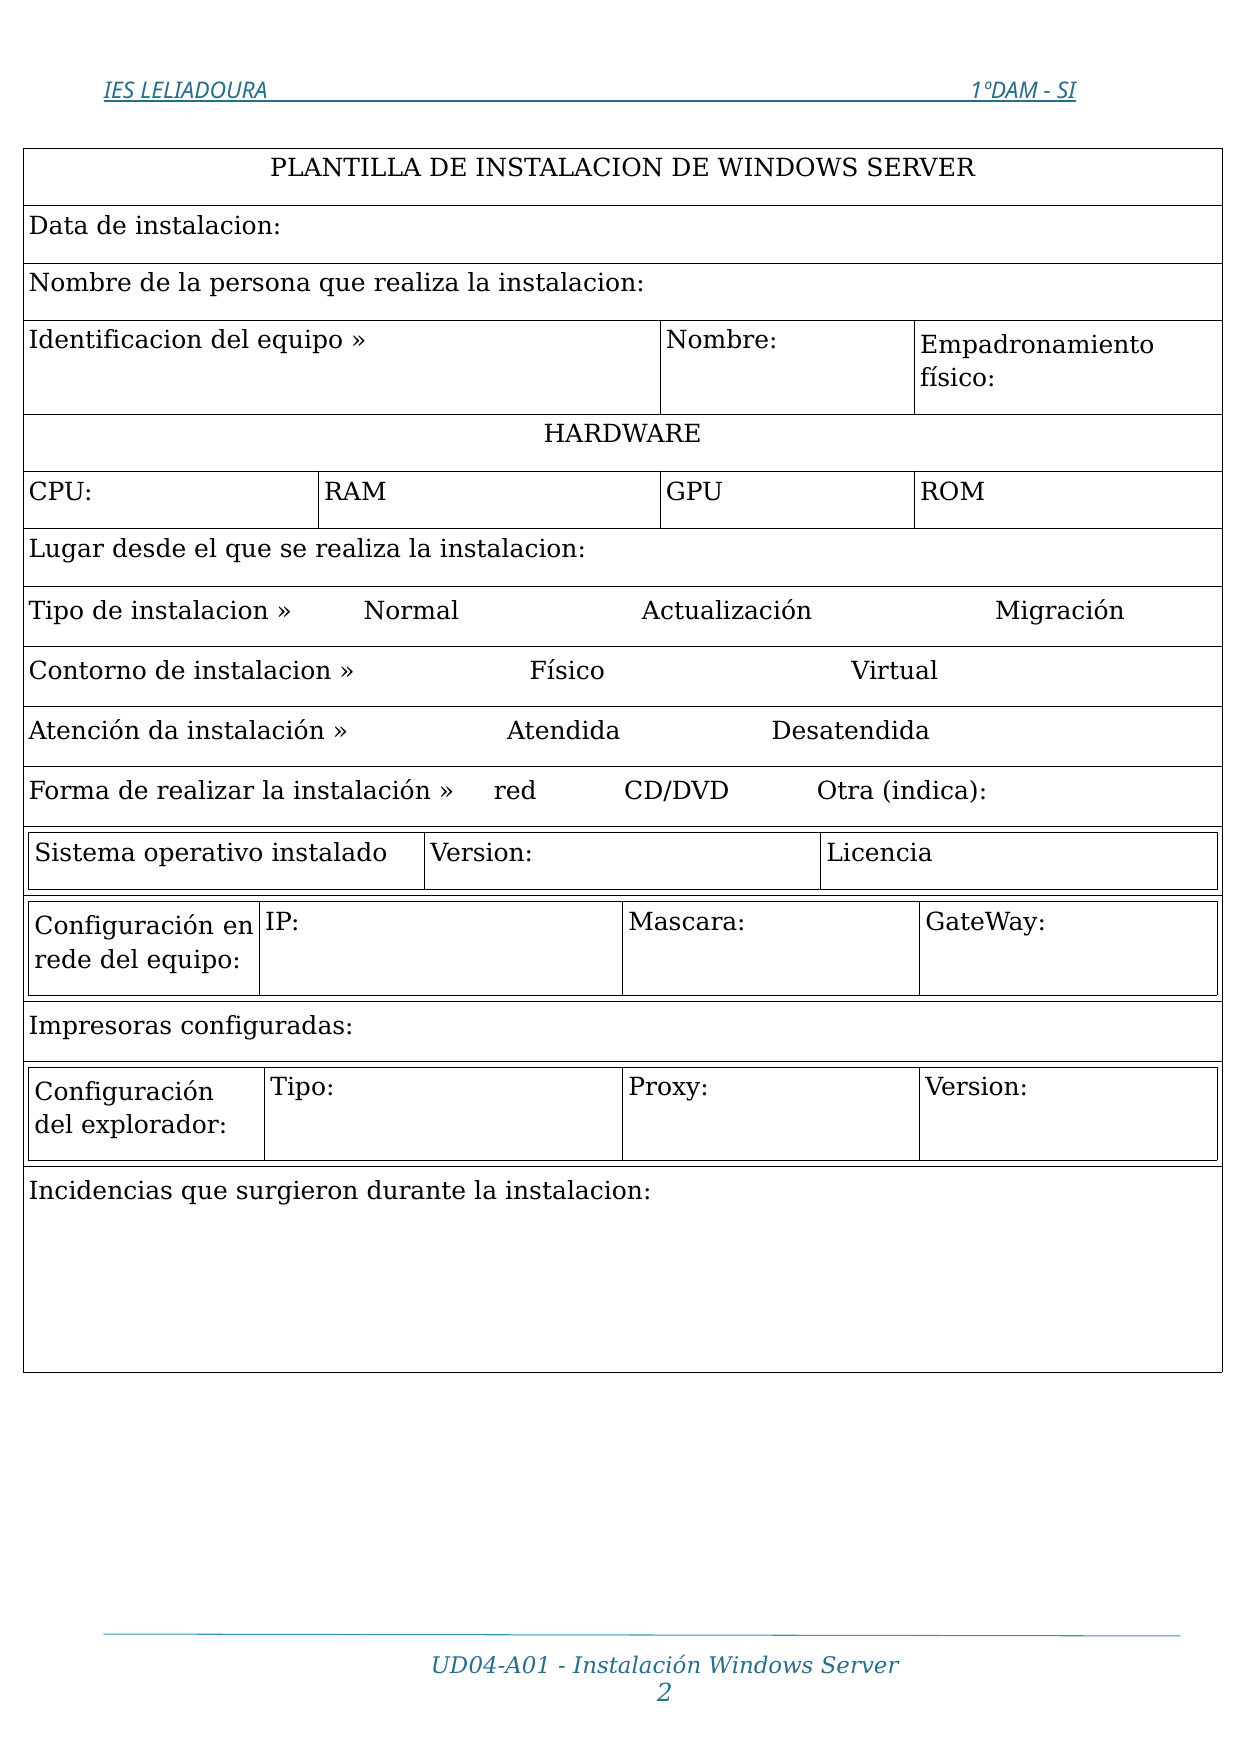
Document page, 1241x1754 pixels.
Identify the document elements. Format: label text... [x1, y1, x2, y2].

table_header Proxy: [623, 1068, 919, 1160]
table_cell Nombre de la persona que realiza la instalacion: [24, 264, 1222, 320]
table_cell Tipo de instalacion » Normal Actualización Migración [24, 587, 1222, 646]
table_cell Identificacion del equipo » [24, 321, 660, 413]
table_cell [24, 896, 1222, 1001]
table_cell Nombre: [661, 321, 914, 413]
table_cell Empadronamiento físico: [915, 321, 1222, 413]
table_cell GPU [661, 472, 914, 528]
table_cell RAM [319, 472, 660, 528]
table_cell [24, 1062, 1222, 1166]
table_header Version: [920, 1068, 1217, 1160]
table_header PLANTILLA DE INSTALACION DE WINDOWS SERVER [24, 149, 1222, 205]
table_cell HARDWARE [24, 415, 1222, 471]
table_cell Incidencias que surgieron durante la instalacion: [24, 1167, 1222, 1372]
table_cell ROM [915, 472, 1222, 528]
table_header GateWay: [920, 902, 1217, 995]
table_header Version: [425, 833, 820, 889]
table_cell Contorno de instalacion » Físico Virtual [24, 647, 1222, 706]
table_header Configuración en rede del equipo: [29, 902, 259, 995]
table_cell Forma de realizar la instalación » red CD/DVD Otra (indica): [24, 767, 1222, 826]
table_header Mascara: [623, 902, 919, 995]
table_header Configuración del explorador: [29, 1068, 264, 1160]
table_cell Impresoras configuradas: [24, 1002, 1222, 1061]
table_cell Data de instalacion: [24, 206, 1222, 262]
table_header Sistema operativo instalado [29, 833, 424, 889]
table_cell [24, 827, 1222, 895]
table_cell Lugar desde el que se realiza la instalacion: [24, 529, 1222, 586]
table_cell Atención da instalación » Atendida Desatendida [24, 707, 1222, 766]
table_header Licencia [821, 833, 1217, 889]
table_header IP: [260, 902, 622, 995]
table_cell CPU: [24, 472, 318, 528]
table_header Tipo: [265, 1068, 622, 1160]
